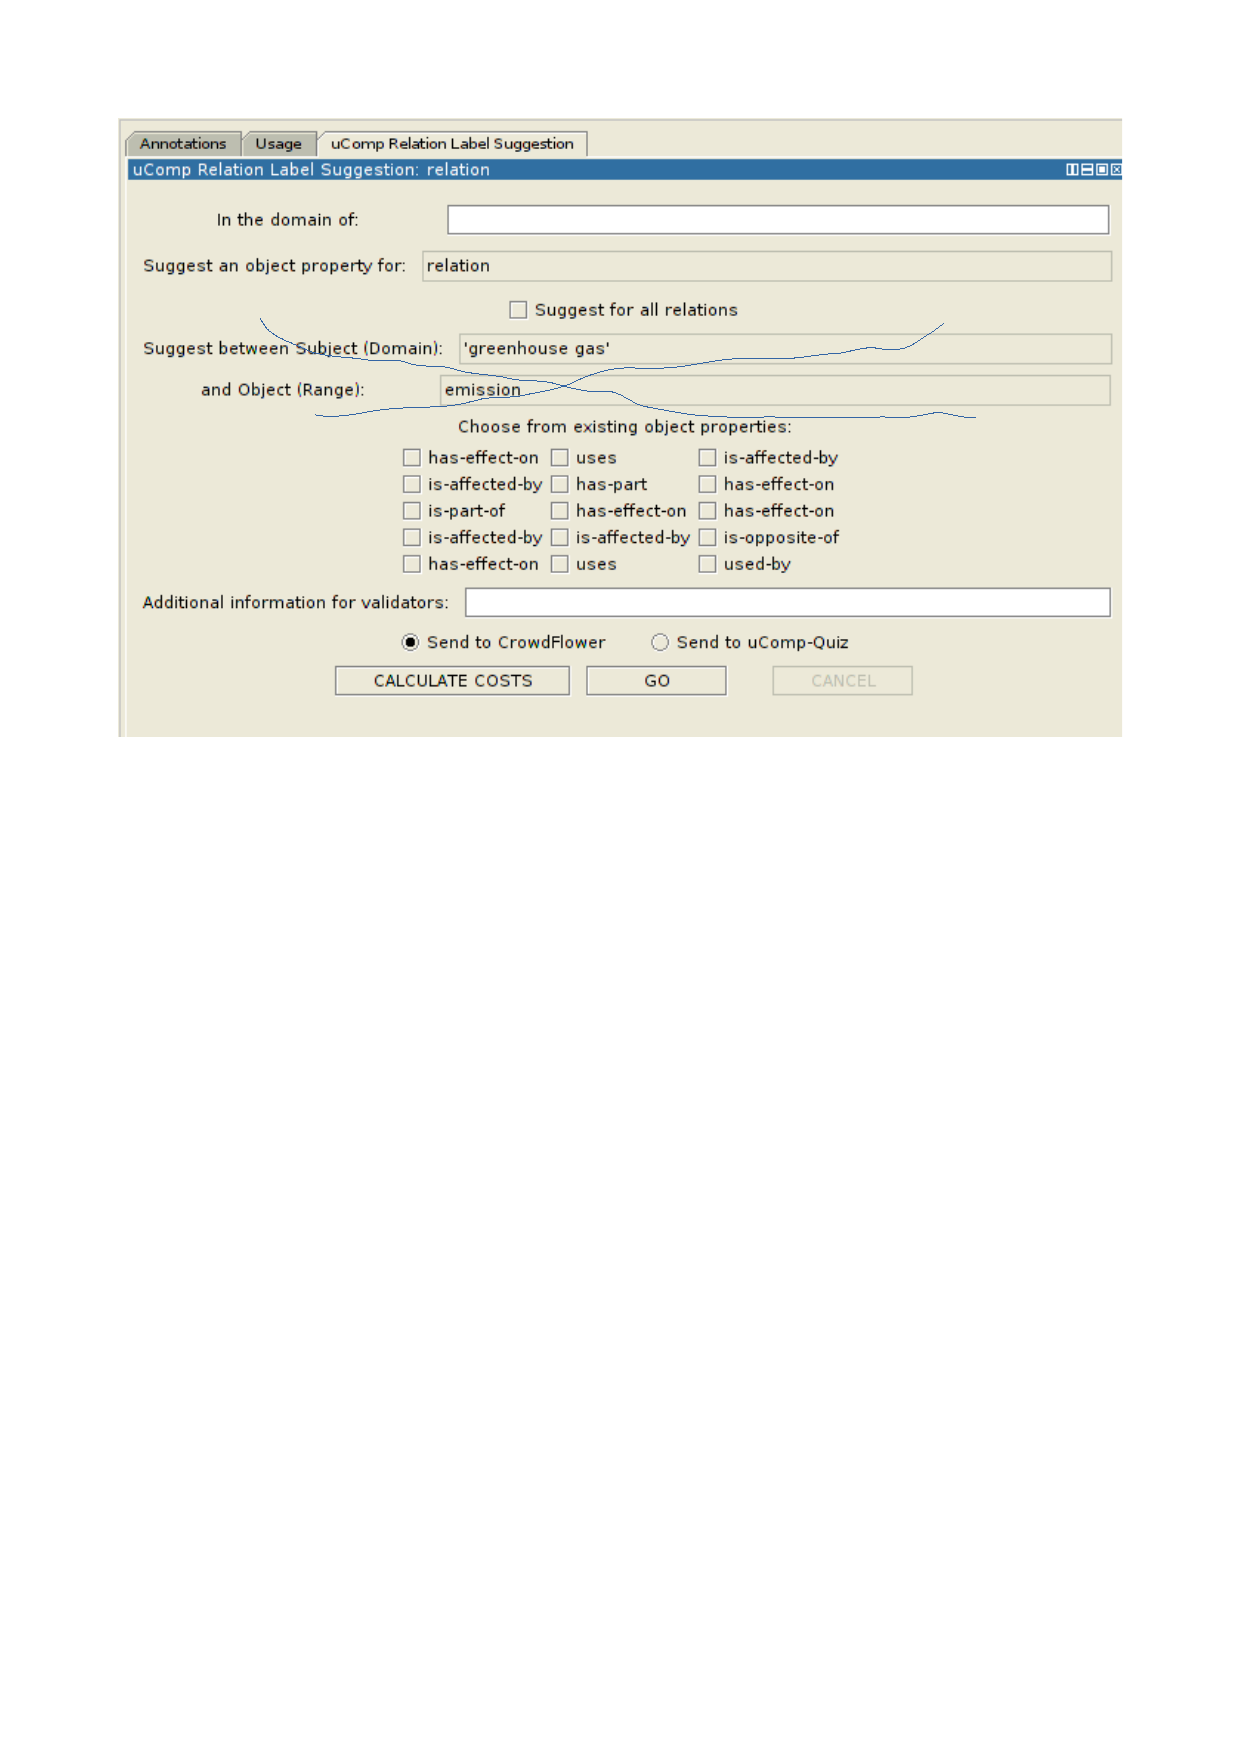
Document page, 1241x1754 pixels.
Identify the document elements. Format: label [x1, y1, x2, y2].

picture [118, 118, 1123, 737]
